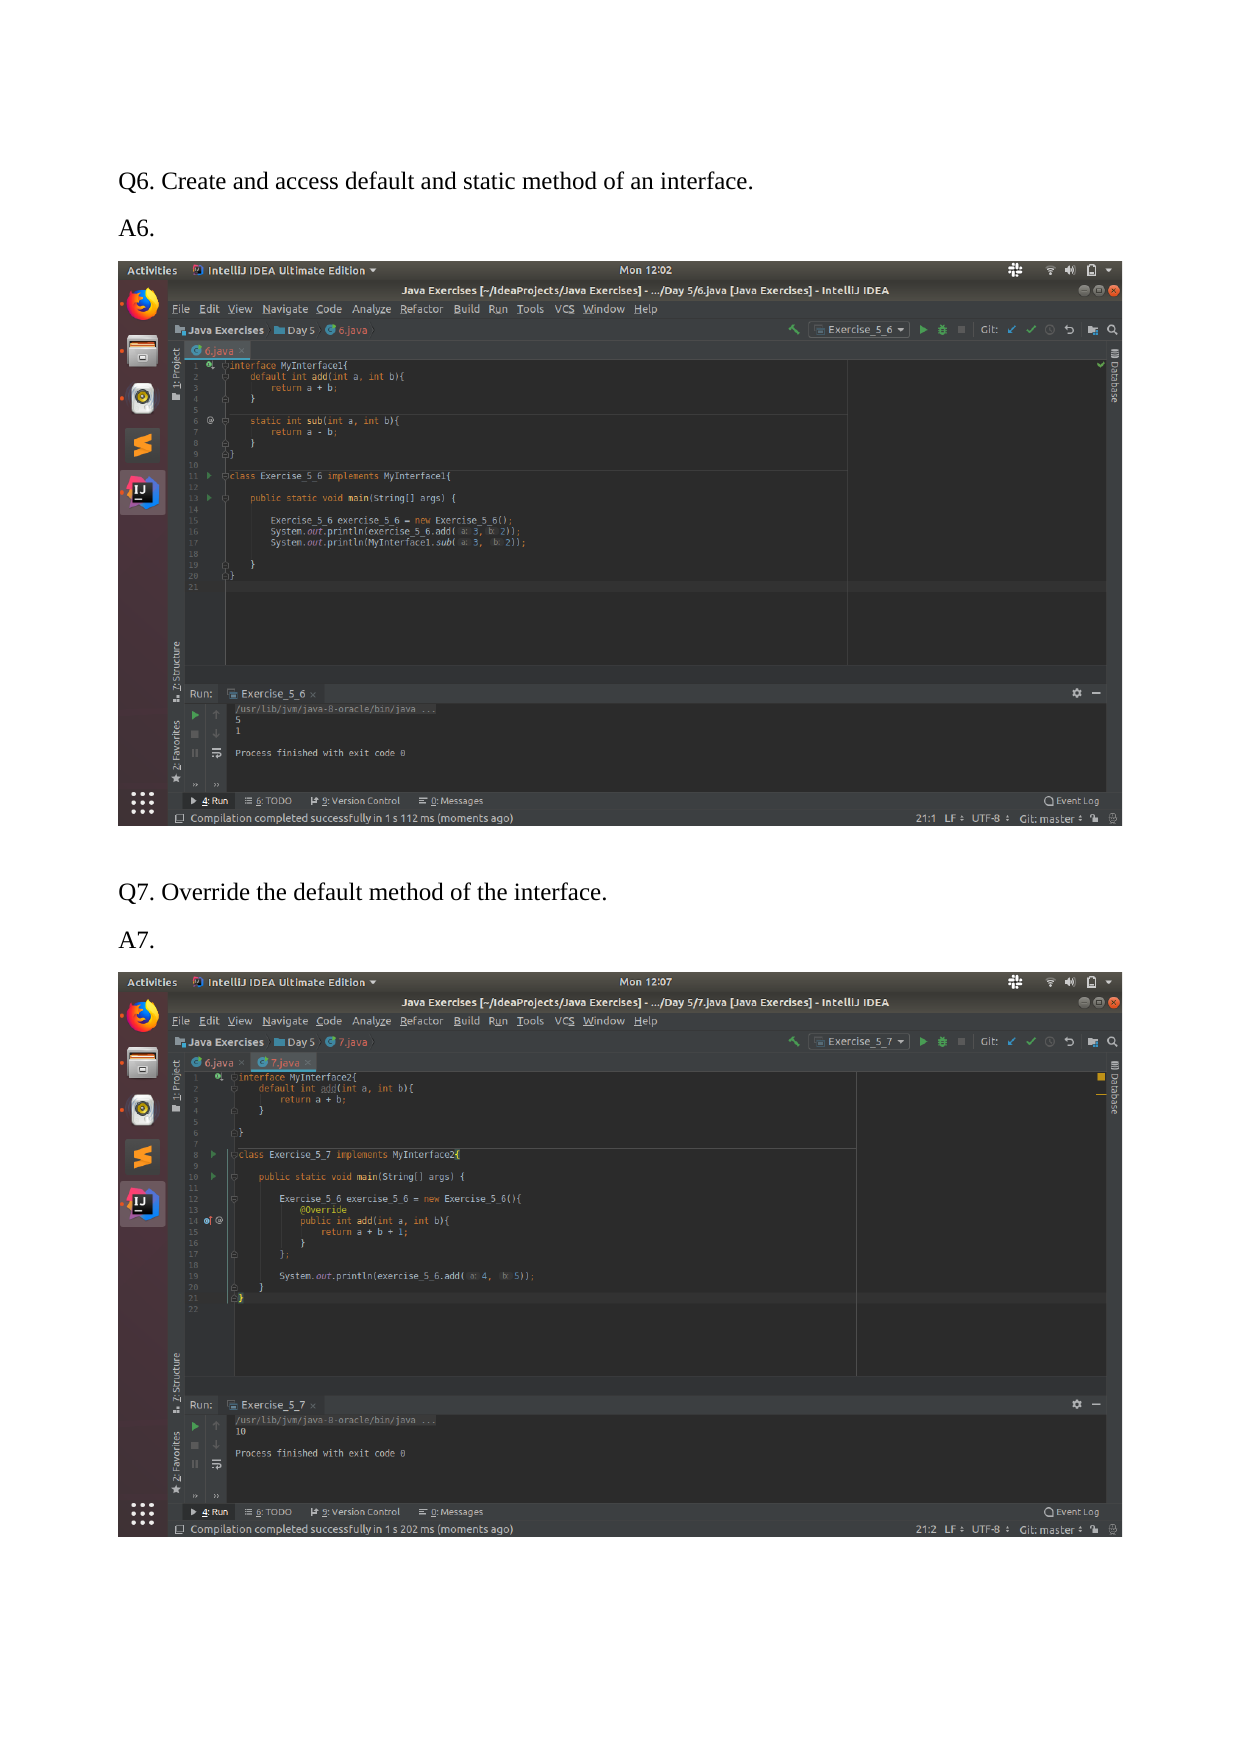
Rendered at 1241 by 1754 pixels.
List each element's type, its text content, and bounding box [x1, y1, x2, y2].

text A7. [118, 925, 1122, 953]
picture [118, 261, 1123, 826]
picture [118, 972, 1123, 1537]
text Q7. Override the default method of the interface. [118, 877, 1122, 906]
text A6. [118, 213, 1122, 242]
text Q6. Create and access default and static method of an interface. [118, 166, 1122, 194]
